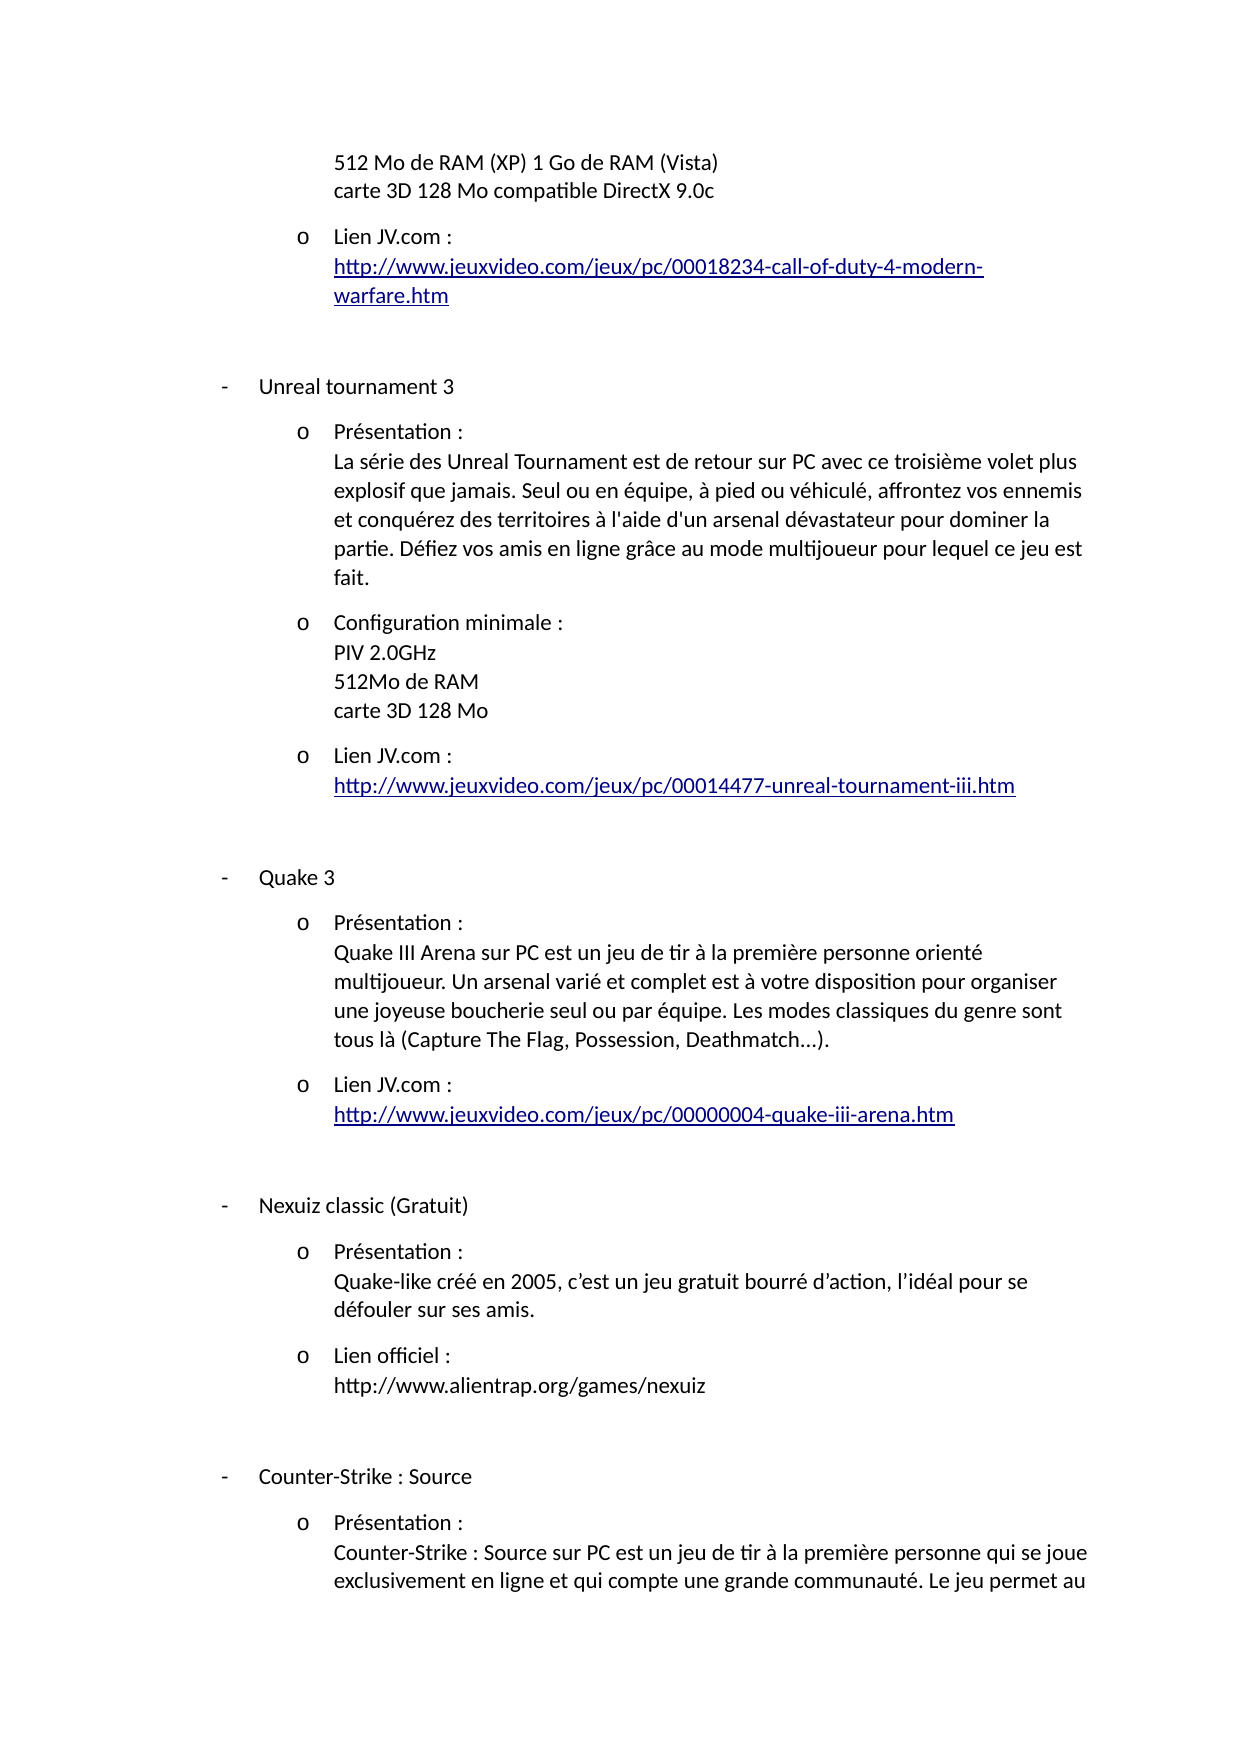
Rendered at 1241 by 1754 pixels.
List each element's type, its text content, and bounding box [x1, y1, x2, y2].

list Quake 3 [221, 863, 1093, 891]
list Counter-Strike : Source [221, 1462, 1093, 1490]
list Présentation : Quake-like créé en 2005, c’est un jeu gratuit bourré d’action, l’idéal pour se défouler sur ses amis. [296, 1237, 1093, 1324]
list Lien JV.com : http://www.jeuxvideo.com/jeux/pc/00018234-call-of-duty-4-modern-warfare.htm [296, 222, 1093, 309]
list Présentation : Quake III Arena sur PC est un jeu de tir à la première personne orienté multijoueur. Un arsenal varié et complet est à votre disposition pour organiser une joyeuse boucherie seul ou par équipe. Les modes classiques du genre sont tous là (Capture The Flag, Possession, Deathmatch...). [296, 908, 1093, 1053]
list Lien officiel : http://www.alientrap.org/games/nexuiz [296, 1341, 1093, 1399]
list Lien JV.com : http://www.jeuxvideo.com/jeux/pc/00014477-unreal-tournament-iii.htm [296, 742, 1093, 799]
list Présentation : La série des Unreal Tournament est de retour sur PC avec ce troisième volet plus explosif que jamais. Seul ou en équipe, à pied ou véhiculé, affrontez vos ennemis et conquérez des territoires à l'aide d'un arsenal dévastateur pour dominer la partie. Défiez vos amis en ligne grâce au mode multijoueur pour lequel ce jeu est fait. [296, 417, 1093, 591]
list Présentation : Counter-Strike : Source sur PC est un jeu de tir à la première personne qui se joue exclusivement en ligne et qui compte une grande communauté. Le jeu permet au [296, 1508, 1093, 1594]
list 512 Mo de RAM (XP) 1 Go de RAM (Vista) carte 3D 128 Mo compatible DirectX 9.0c [296, 148, 1093, 204]
list Unreal tournament 3 [221, 372, 1093, 400]
list Configuration minimale : PIV 2.0GHz 512Mo de RAM carte 3D 128 Mo [296, 608, 1093, 724]
list Lien JV.com : http://www.jeuxvideo.com/jeux/pc/00000004-quake-iii-arena.htm [296, 1070, 1093, 1128]
list Nexuiz classic (Gratuit) [221, 1191, 1093, 1219]
